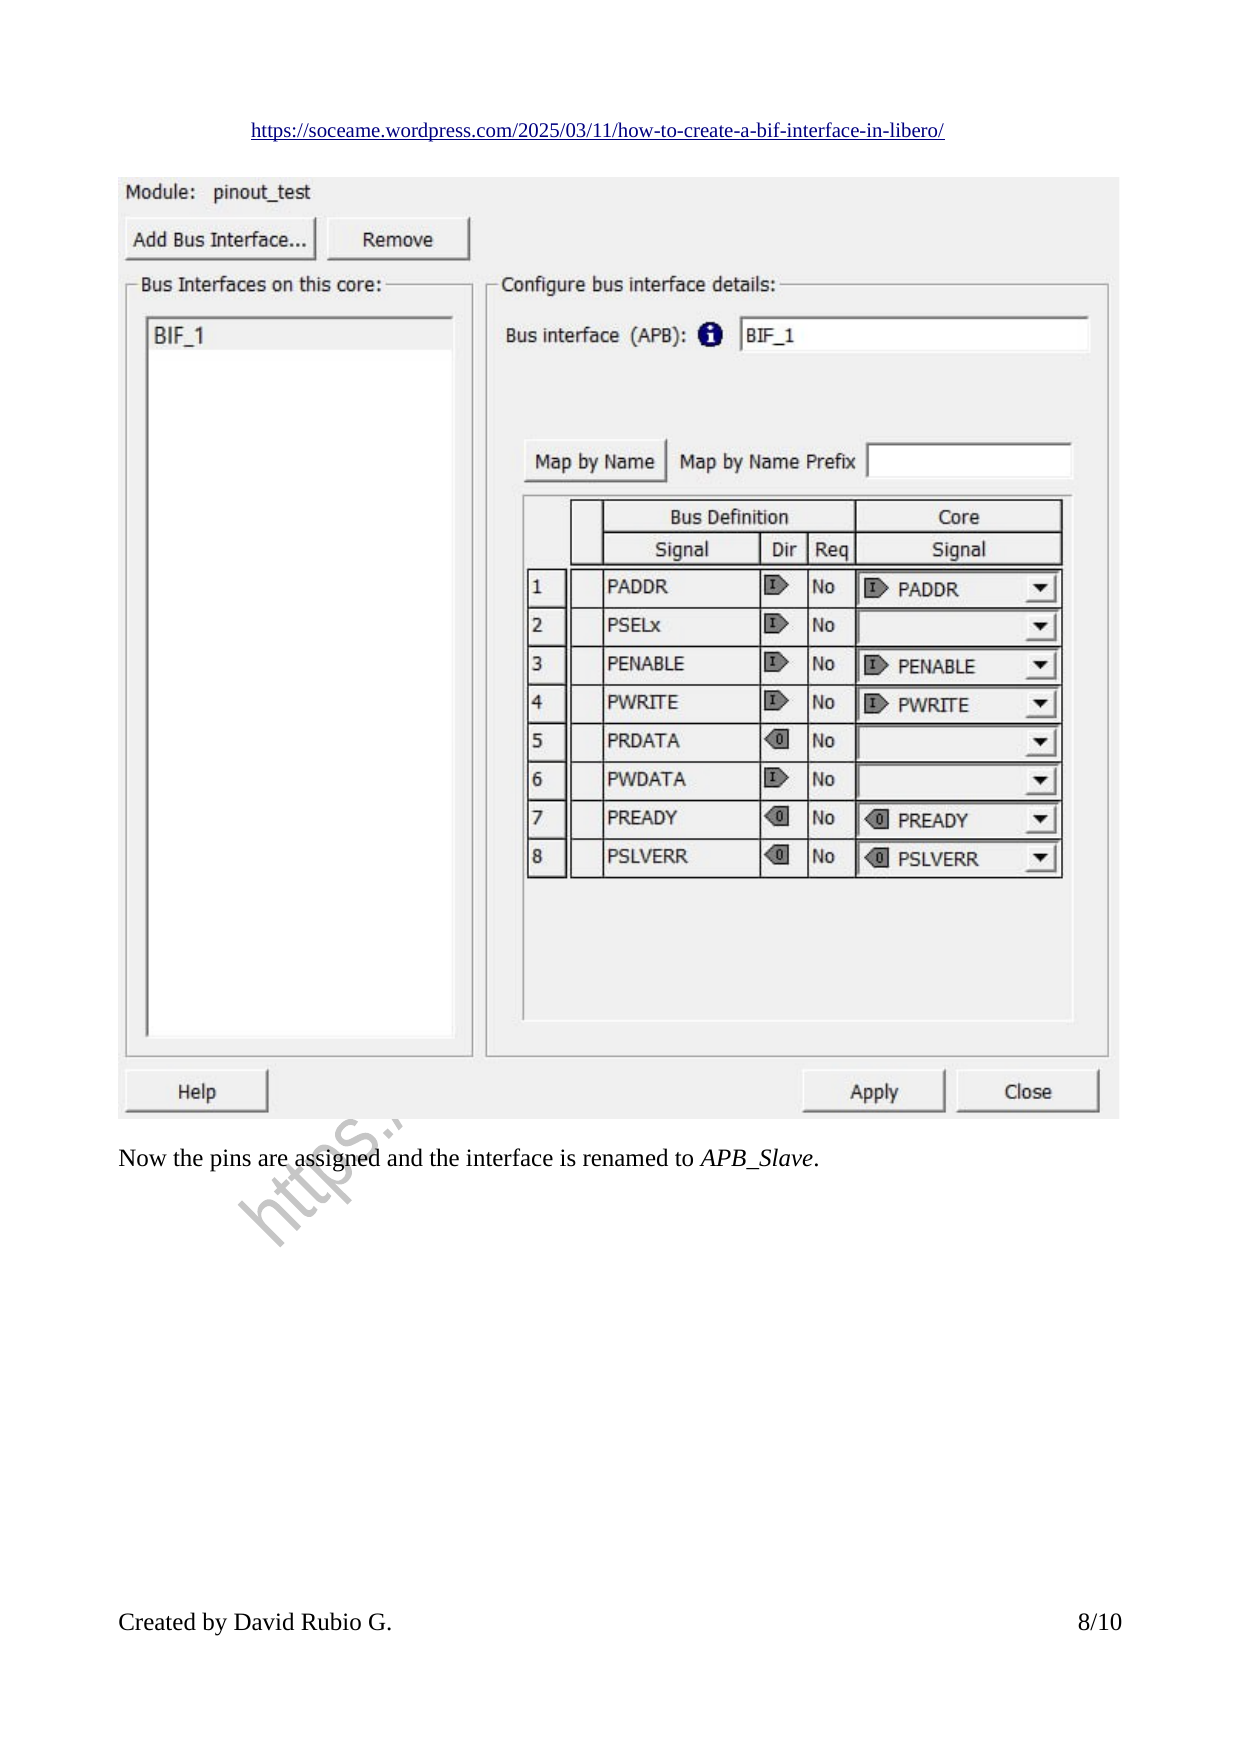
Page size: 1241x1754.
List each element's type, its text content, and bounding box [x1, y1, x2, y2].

text Now the pins are assigned and the interface is renamed to APB_Slave. [351, 1143, 1122, 1171]
text Now the pins are assigned and the interface is renamed to APB_Slave. [118, 1143, 371, 1171]
picture [118, 177, 1120, 1119]
